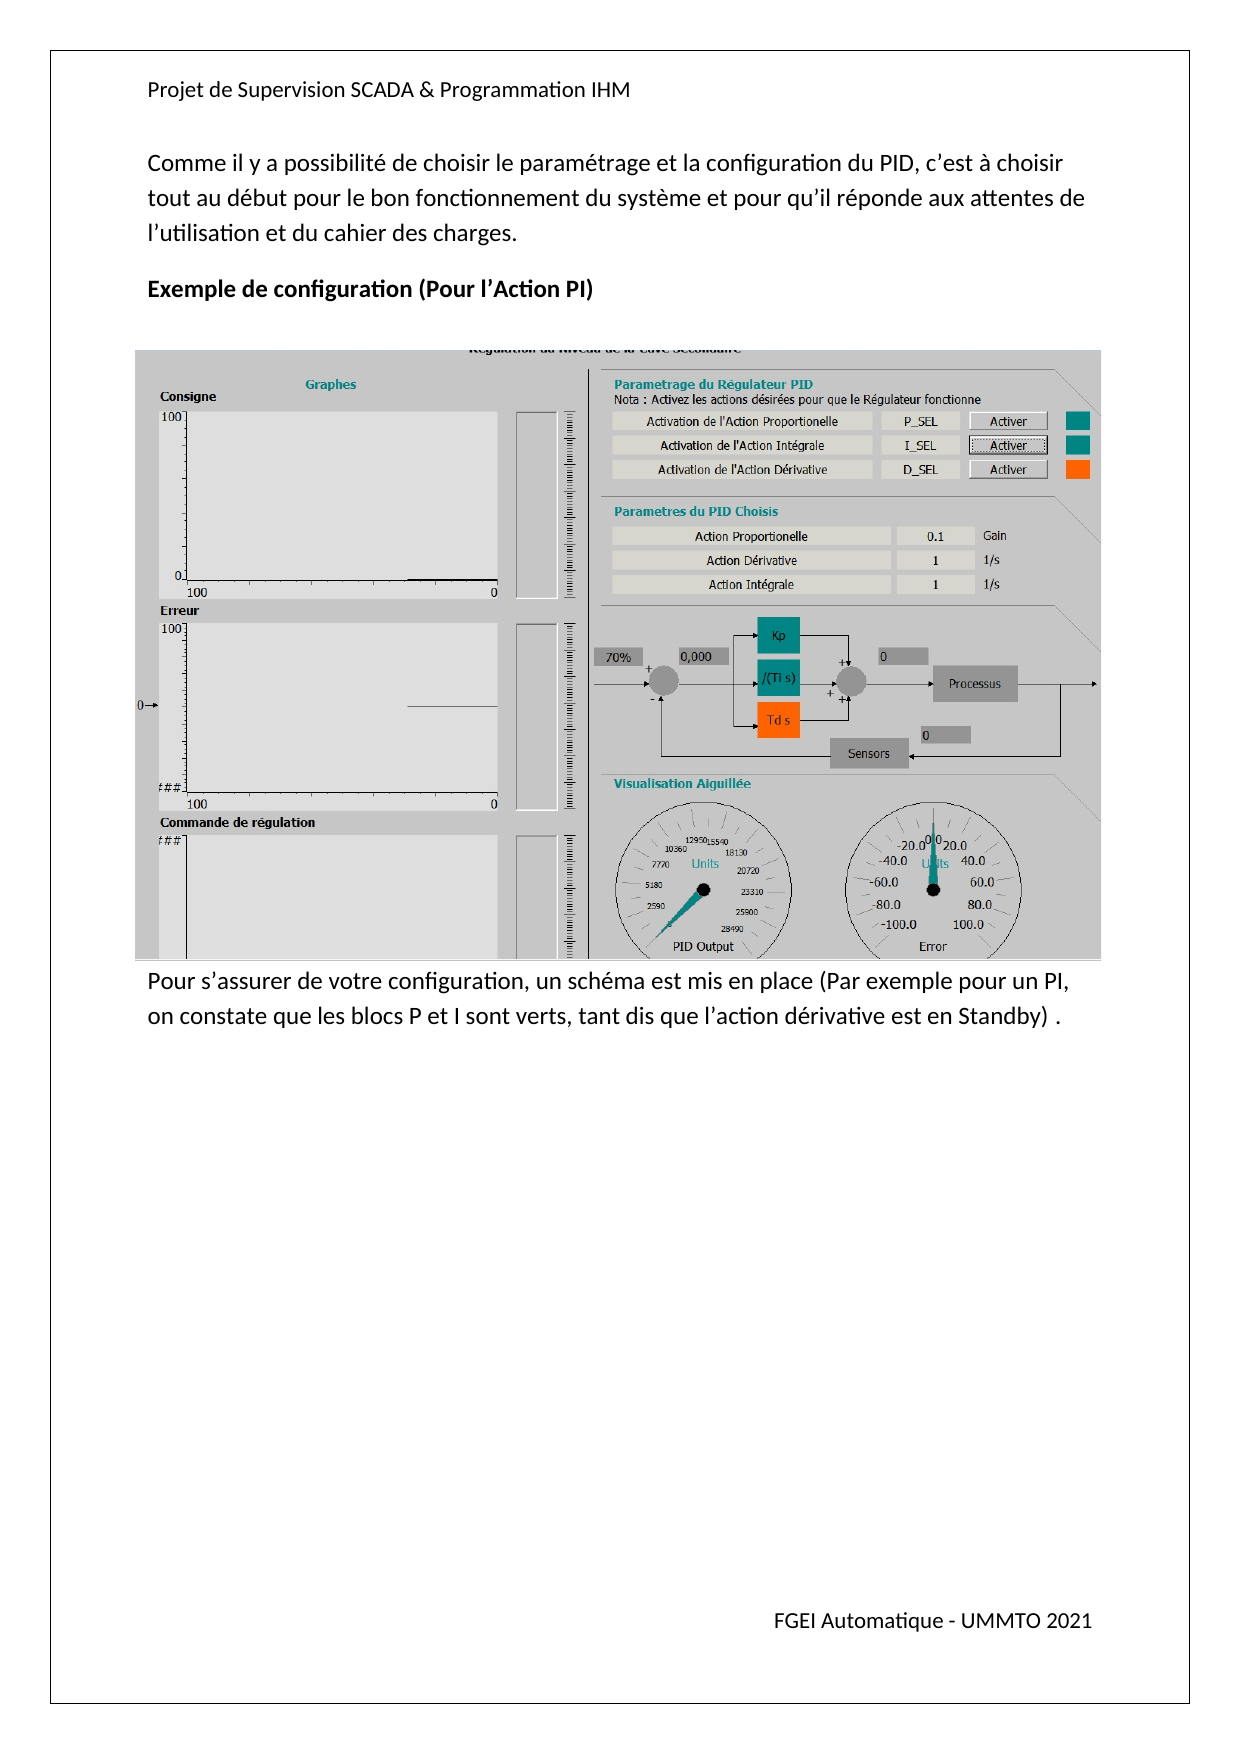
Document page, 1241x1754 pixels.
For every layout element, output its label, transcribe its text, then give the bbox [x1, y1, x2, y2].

text [147, 329, 1093, 350]
text Pour s’assurer de votre configuration, un schéma est mis en place (Par exemple pour un PI, on constate que les blocs P et I sont verts, tant dis que l’action dérivative est en Standby) . [147, 961, 1093, 1031]
text Comme il y a possibilité de choisir le paramétrage et la configuration du PID, c’est à choisir tout au début pour le bon fonctionnement du système et pour qu’il réponde aux attentes de l’utilisation et du cahier des charges. [147, 147, 1093, 248]
text Exemple de configuration (Pour l’Action PI) [147, 273, 1093, 304]
